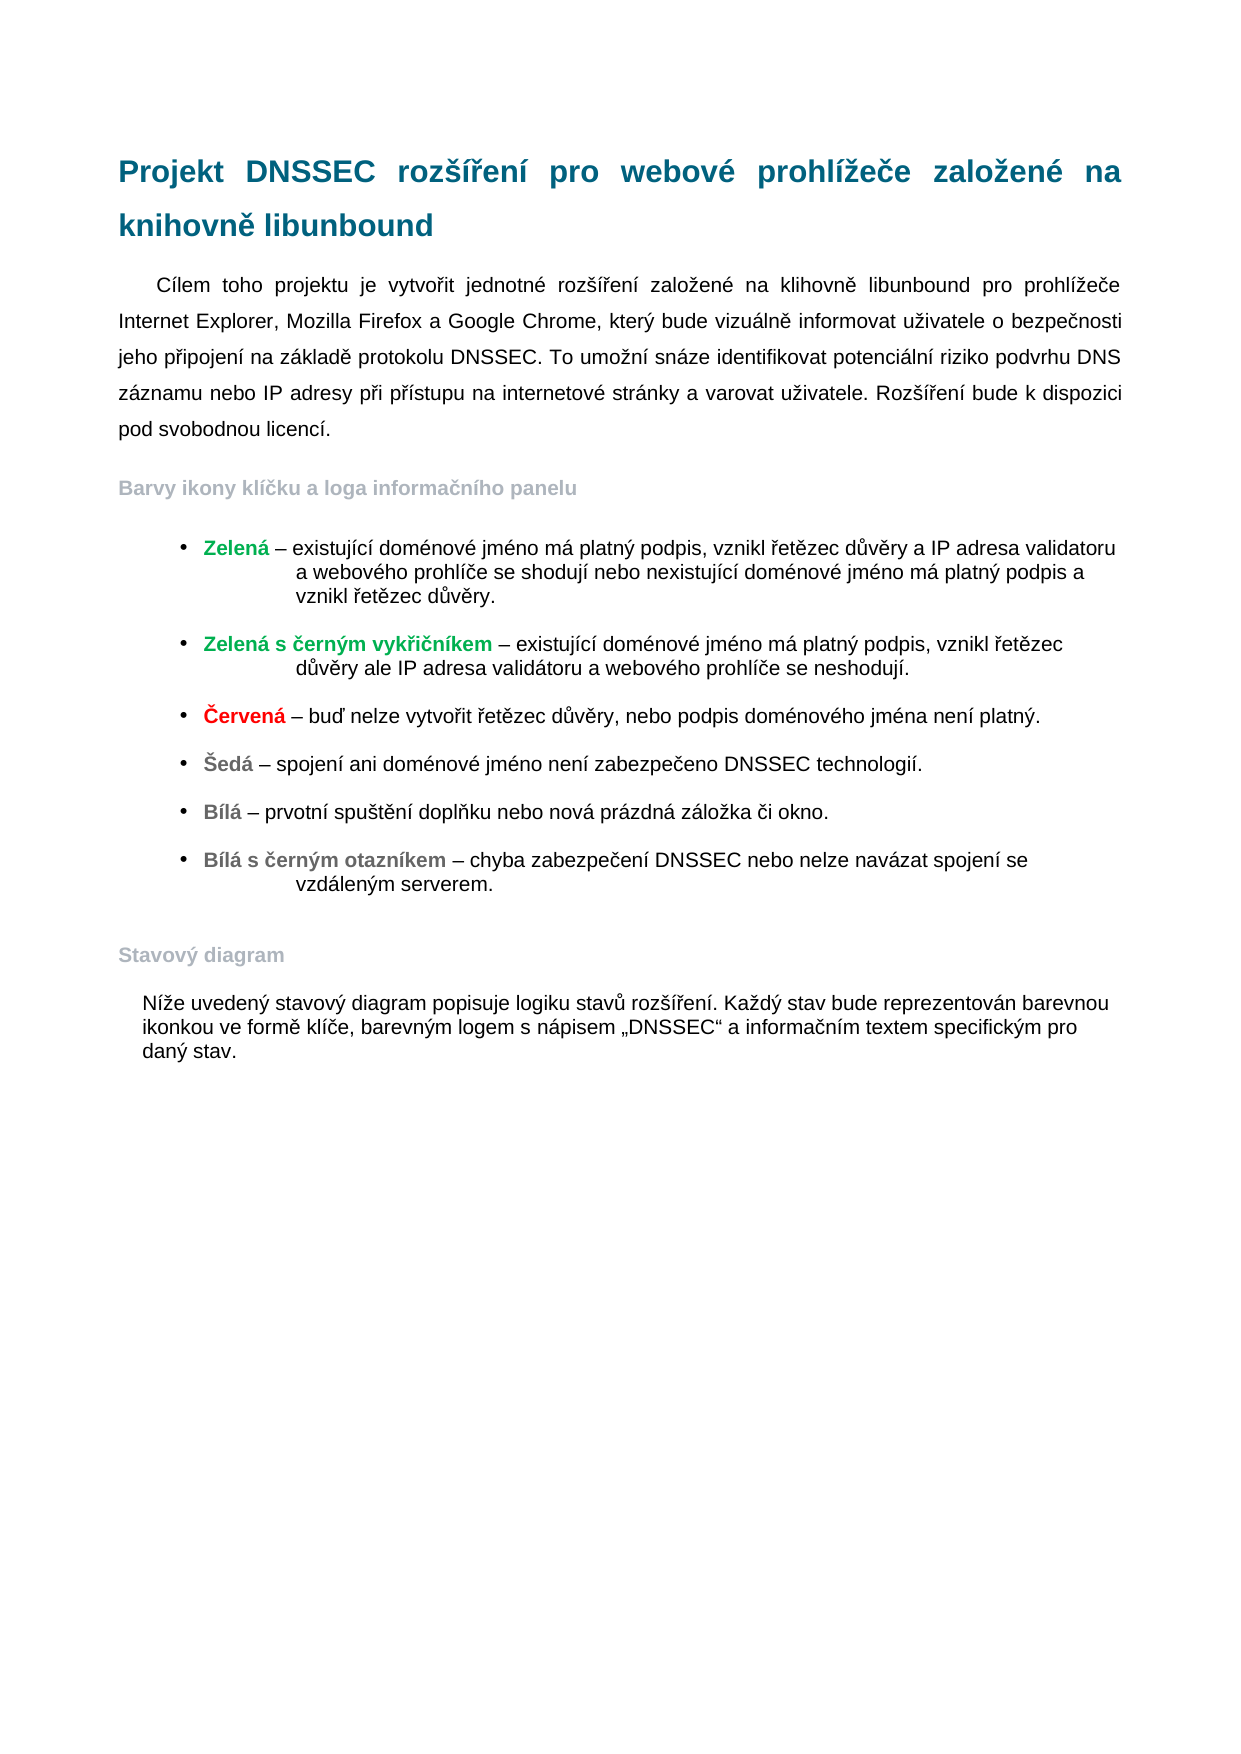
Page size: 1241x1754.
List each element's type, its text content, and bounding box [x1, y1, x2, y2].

list Zelená s černým vykřičníkem – existující doménové jméno má platný podpis, vznikl řetězec důvěry ale IP adresa validátoru a webového prohlíče se neshodují. [179, 632, 1122, 680]
text Cílem toho projektu je vytvořit jednotné rozšíření založené na klihovně libunbound pro prohlížeče Internet Explorer, Mozilla Firefox a Google Chrome, který bude vizuálně informovat uživatele o bezpečnosti jeho připojení na základě protokolu DNSSEC. To umožní snáze identifikovat potenciální riziko podvrhu DNS záznamu nebo IP adresy při přístupu na internetové stránky a varovat uživatele. Rozšíření bude k dispozici pod svobodnou licencí. [118, 273, 1122, 441]
list Šedá – spojení ani doménové jméno není zabezpečeno DNSSEC technologií. [142, 752, 1122, 776]
text Níže uvedený stavový diagram popisuje logiku stavů rozšíření. Každý stav bude reprezentován barevnou ikonkou ve formě klíče, barevným logem s nápisem „DNSSEC“ a informačním textem specifickým pro daný stav. [142, 991, 1122, 1063]
list Červená – buď nelze vytvořit řetězec důvěry, nebo podpis doménového jména není platný. [179, 704, 1122, 728]
text Barvy ikony klíčku a loga informačního panelu [118, 476, 1122, 500]
text Projekt DNSSEC rozšíření pro webové prohlížeče založené na knihovně libunbound [118, 153, 1122, 243]
text Stavový diagram [118, 943, 1122, 967]
list Bílá s černým otazníkem – chyba zabezpečení DNSSEC nebo nelze navázat spojení se vzdáleným serverem. [179, 848, 1122, 896]
list Bílá – prvotní spuštění doplňku nebo nová prázdná záložka či okno. [179, 800, 1122, 824]
list Zelená – existující doménové jméno má platný podpis, vznikl řetězec důvěry a IP adresa validatoru a webového prohlíče se shodují nebo nexistující doménové jméno má platný podpis a vznikl řetězec důvěry. [179, 536, 1122, 608]
